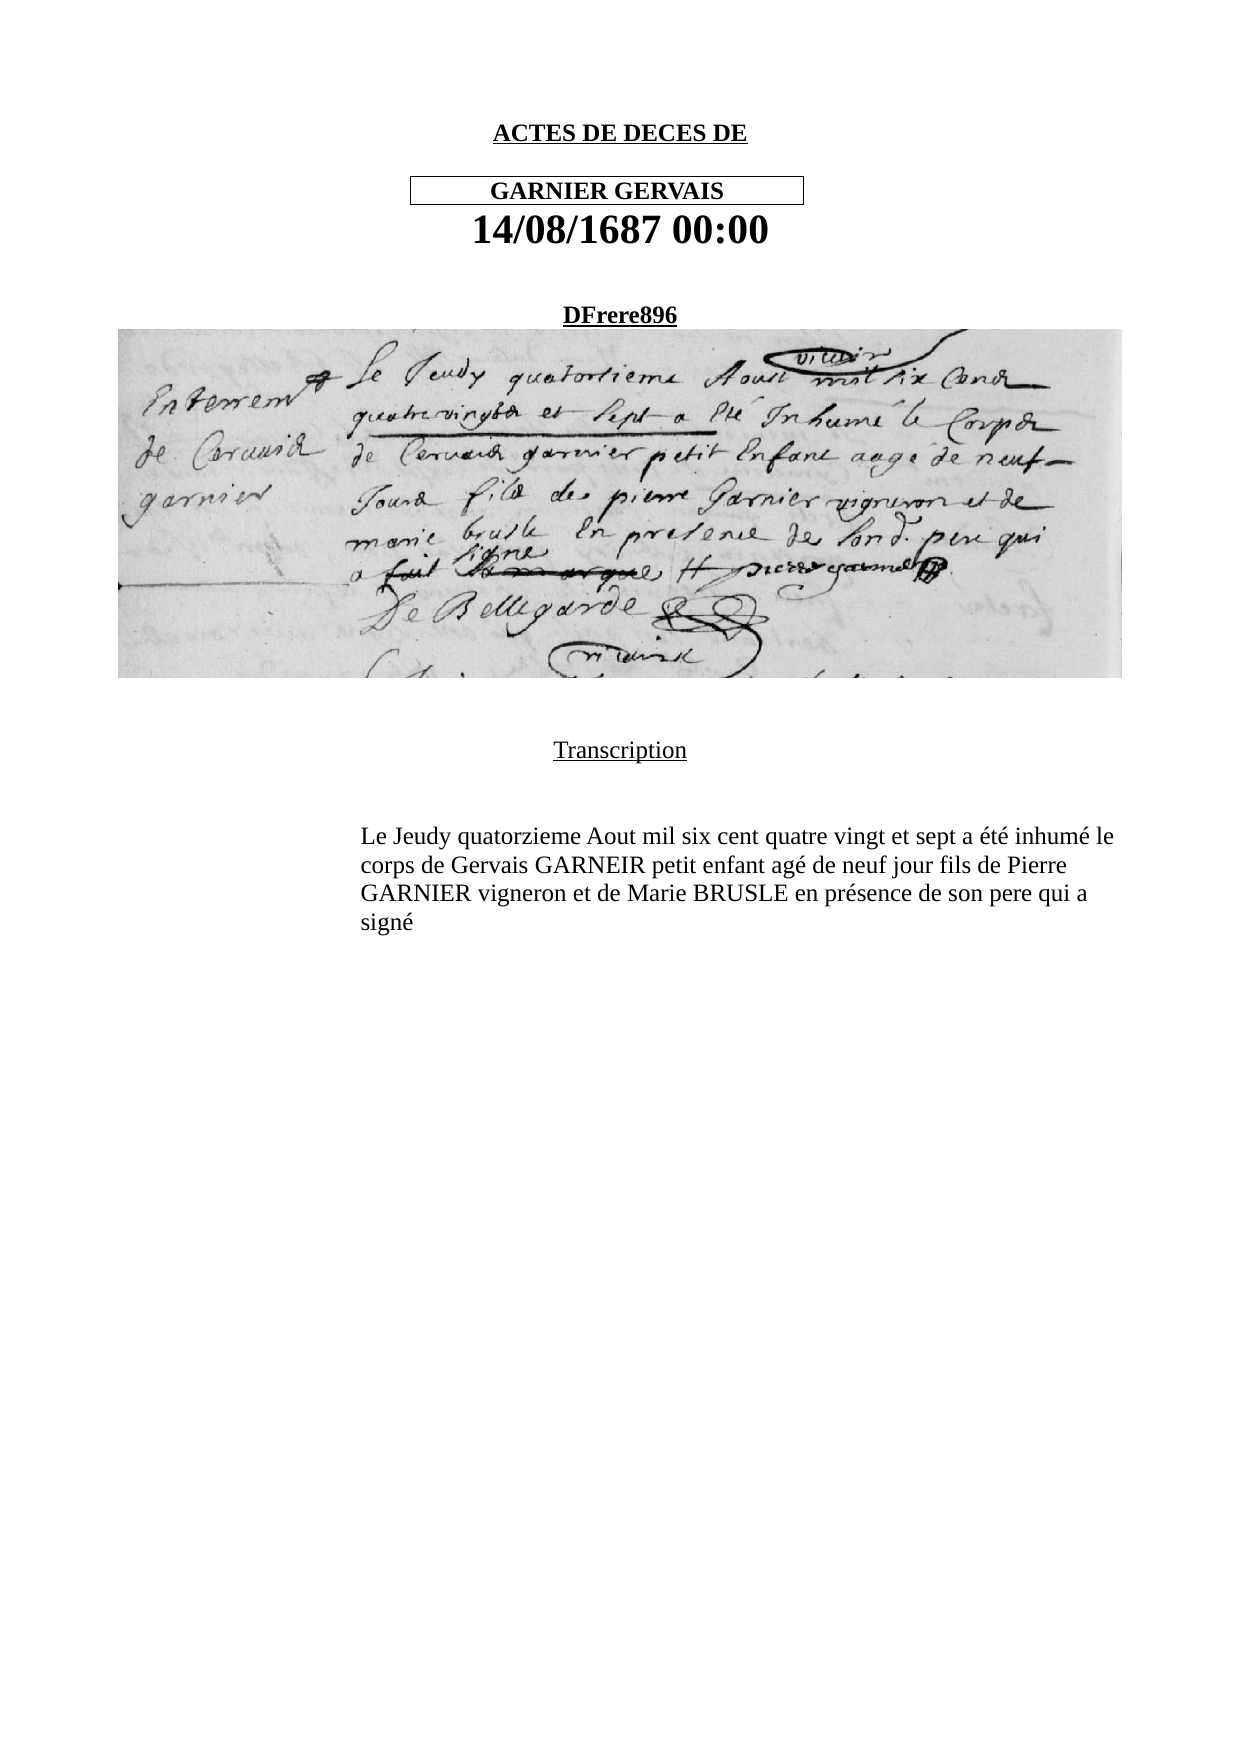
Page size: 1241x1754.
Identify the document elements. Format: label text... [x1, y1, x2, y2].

text GARNIER GERVAIS [411, 177, 803, 204]
text 14/08/1687 00:00 [118, 204, 1122, 252]
text Transcription [118, 735, 1122, 763]
text ACTES DE DECES DE [118, 118, 1122, 147]
text Le Jeudy quatorzieme Aout mil six cent quatre vingt et sept a été inhumé le corps de Gervais GARNEIR petit enfant agé de neuf jour fils de Pierre GARNIER vigneron et de Marie BRUSLE en présence de son pere qui a signé [360, 821, 1122, 936]
picture [118, 329, 1122, 678]
text DFrere896 [118, 300, 1122, 329]
